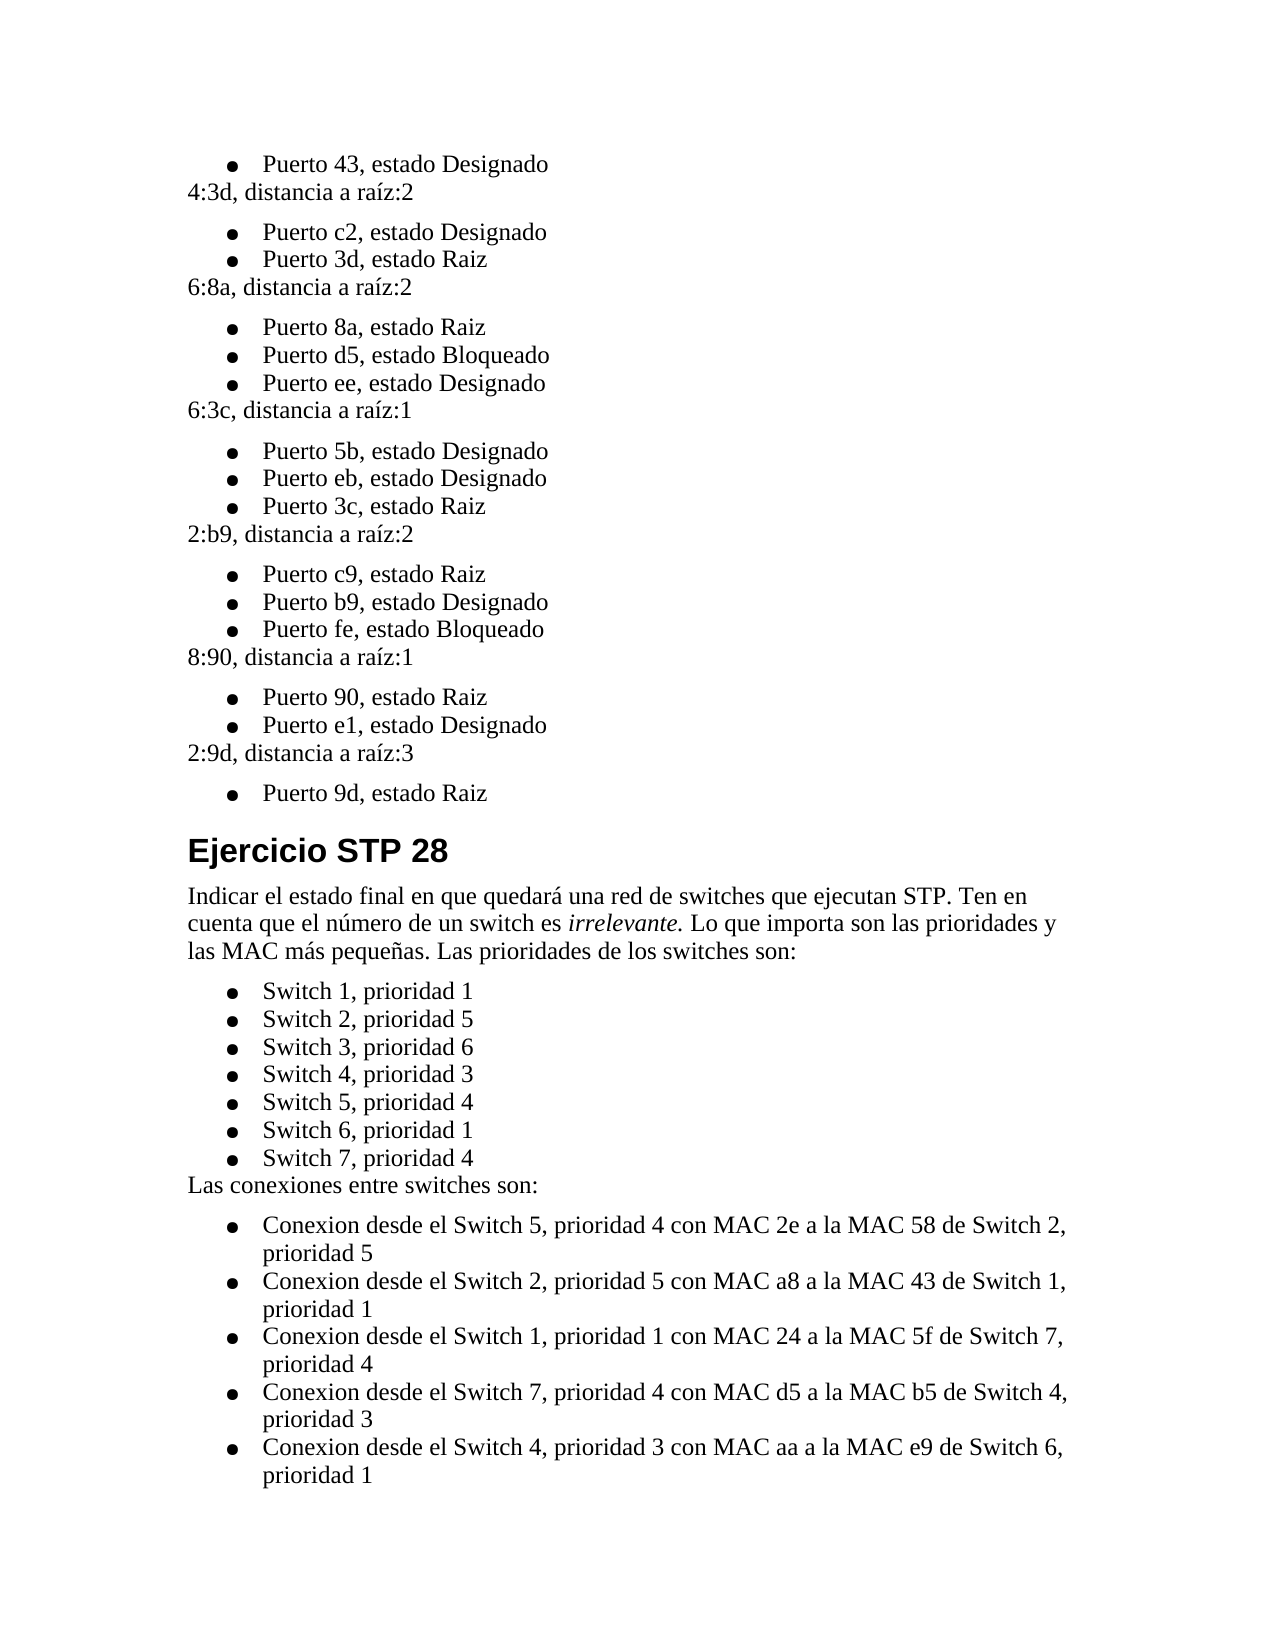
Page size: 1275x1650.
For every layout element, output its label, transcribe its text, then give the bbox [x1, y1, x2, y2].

list Puerto d5, estado Bloqueado [225, 341, 1087, 369]
list Conexion desde el Switch 7, prioridad 4 con MAC d5 a la MAC b5 de Switch 4, prioridad 3 [225, 1378, 1087, 1433]
list Puerto fe, estado Bloqueado [225, 616, 1087, 643]
list Puerto 8a, estado Raiz [225, 313, 1087, 341]
list Switch 5, prioridad 4 [225, 1088, 1087, 1116]
list Conexion desde el Switch 2, prioridad 5 con MAC a8 a la MAC 43 de Switch 1, prioridad 1 [225, 1267, 1087, 1322]
list Puerto c2, estado Designado [225, 218, 1087, 246]
subtitle Ejercicio STP 28 [187, 832, 1087, 869]
list Switch 7, prioridad 4 [225, 1144, 1087, 1171]
list Switch 1, prioridad 1 [225, 977, 1087, 1005]
list Puerto c9, estado Raiz [225, 560, 1087, 588]
list Switch 6, prioridad 1 [225, 1116, 1087, 1144]
list Switch 2, prioridad 5 [225, 1005, 1087, 1033]
list Puerto b9, estado Designado [225, 588, 1087, 616]
list Puerto e1, estado Designado [225, 711, 1087, 739]
list Switch 4, prioridad 3 [225, 1061, 1087, 1088]
text Indicar el estado final en que quedará una red de switches que ejecutan STP. Ten en cuenta que el número de un switch es irrelevante. Lo que importa son las prioridades y las MAC más pequeñas. Las prioridades de los switches son: [187, 882, 1087, 965]
text 2:9d, distancia a raíz:3 [187, 739, 1087, 767]
text 6:8a, distancia a raíz:2 [187, 273, 1087, 301]
list Switch 3, prioridad 6 [225, 1033, 1087, 1061]
list Puerto 43, estado Designado [225, 150, 1087, 178]
list Conexion desde el Switch 4, prioridad 3 con MAC aa a la MAC e9 de Switch 6, prioridad 1 [225, 1433, 1087, 1489]
list Puerto ee, estado Designado [225, 369, 1087, 397]
list Conexion desde el Switch 1, prioridad 1 con MAC 24 a la MAC 5f de Switch 7, prioridad 4 [225, 1322, 1087, 1378]
list Puerto 3c, estado Raiz [225, 492, 1087, 520]
text Las conexiones entre switches son: [187, 1171, 1087, 1199]
text 4:3d, distancia a raíz:2 [187, 178, 1087, 205]
list Puerto 3d, estado Raiz [225, 246, 1087, 273]
list Puerto 90, estado Raiz [225, 683, 1087, 711]
list Puerto 9d, estado Raiz [225, 779, 1087, 807]
text 8:90, distancia a raíz:1 [187, 643, 1087, 671]
list Puerto 5b, estado Designado [225, 437, 1087, 464]
list Puerto eb, estado Designado [225, 464, 1087, 492]
list Conexion desde el Switch 5, prioridad 4 con MAC 2e a la MAC 58 de Switch 2, prioridad 5 [225, 1212, 1087, 1267]
text 6:3c, distancia a raíz:1 [187, 397, 1087, 424]
text 2:b9, distancia a raíz:2 [187, 520, 1087, 548]
